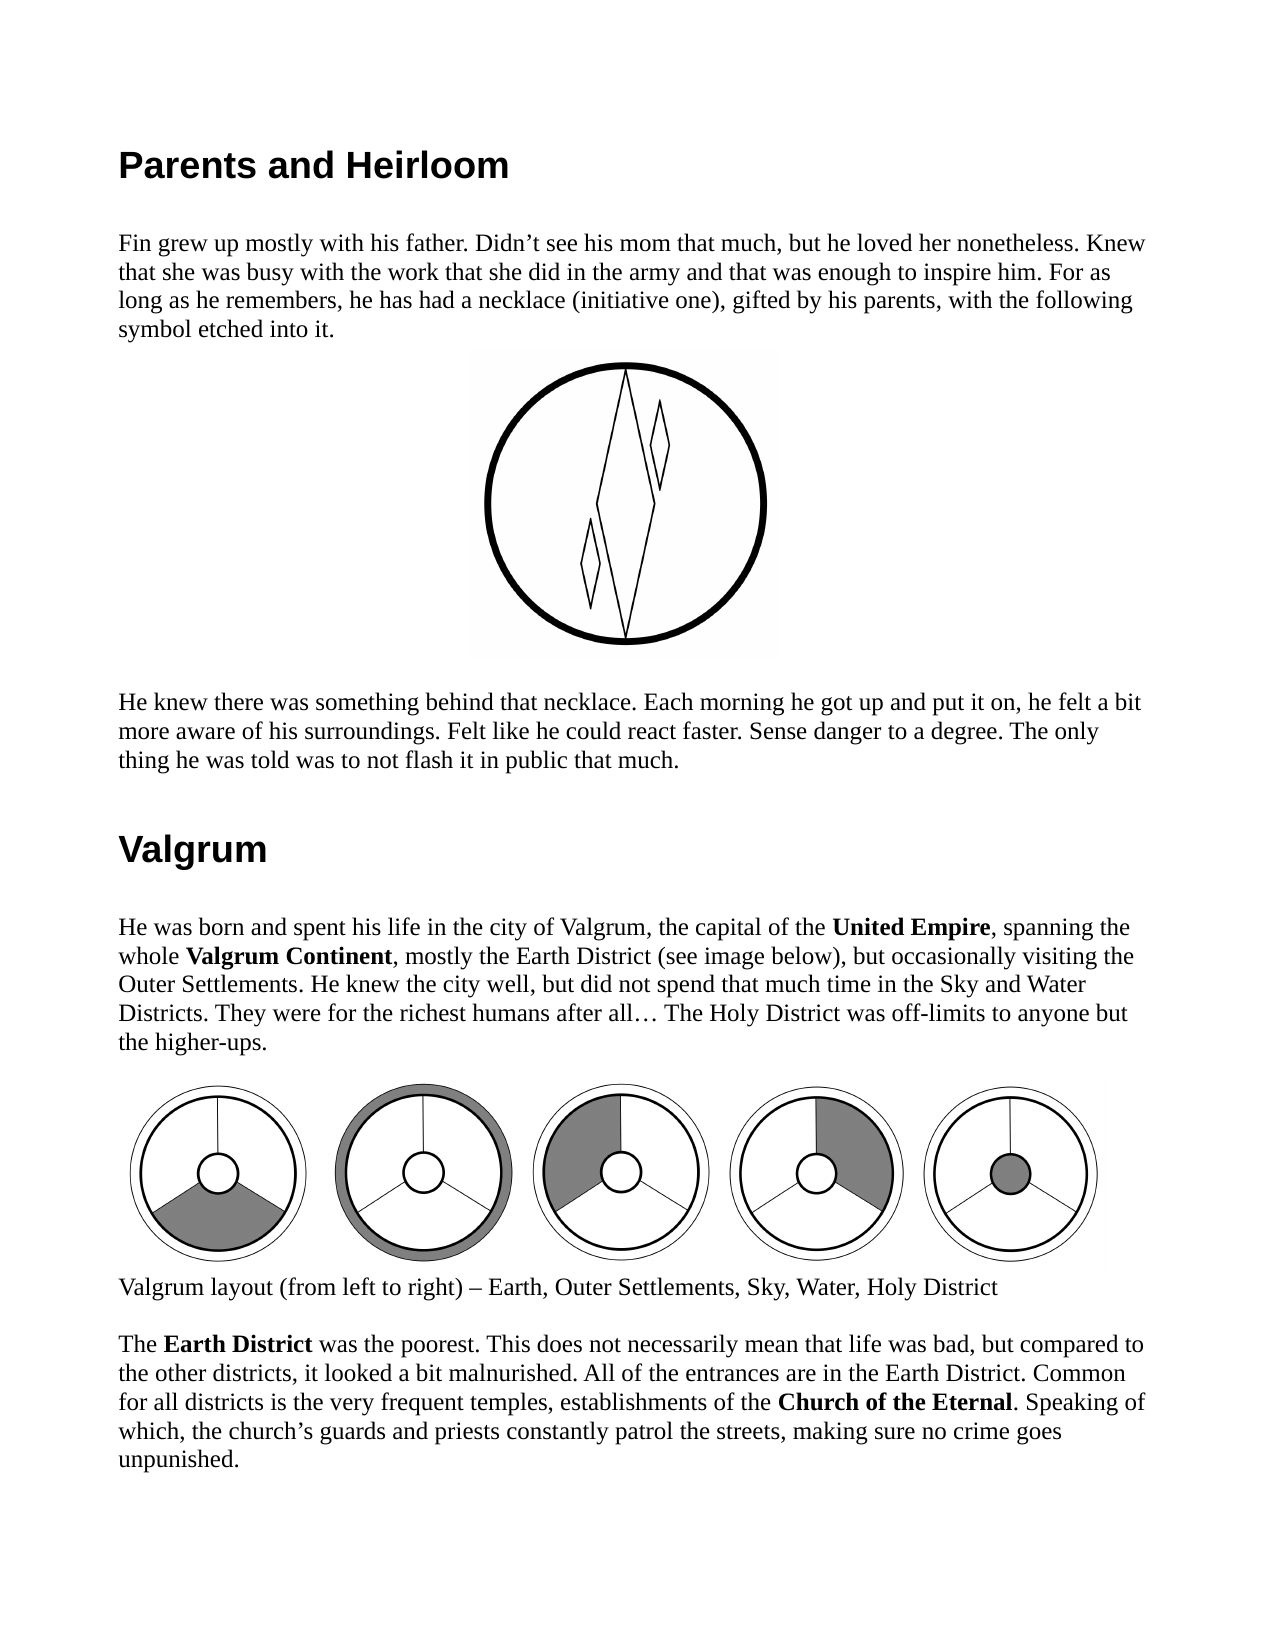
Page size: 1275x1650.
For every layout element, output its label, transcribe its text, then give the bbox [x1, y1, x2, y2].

text Fin grew up mostly with his father. Didn’t see his mom that much, but he loved her nonetheless. Knew that she was busy with the work that she did in the army and that was enough to inspire him. For as long as he remembers, he has had a necklace (initiative one), gifted by his parents, with the following symbol etched into it. [118, 228, 1157, 343]
picture [120, 1075, 317, 1272]
subtitle Valgrum [118, 827, 1157, 871]
picture [470, 348, 780, 659]
text He knew there was something behind that necklace. Each morning he got up and put it on, he felt a bit more aware of his surroundings. Felt like he could react faster. Sense danger to a degree. The only thing he was told was to not flash it in public that much. [118, 687, 1157, 773]
text The Earth District was the poorest. This does not necessarily mean that life was bad, but compared to the other districts, it looked a bit malnurished. All of the entrances are in the Earth District. Common for all districts is the very frequent temples, establishments of the Church of the Eternal. Speaking of which, the church’s guards and priests constantly patrol the streets, making sure no crime goes unpunished. [118, 1329, 1157, 1473]
picture [324, 1073, 1108, 1272]
subtitle Parents and Heirloom [118, 143, 1157, 187]
text Valgrum layout (from left to right) – Earth, Outer Settlements, Sky, Water, Holy District [118, 1056, 1157, 1301]
text He was born and spent his life in the city of Valgrum, the capital of the United Empire, spanning the whole Valgrum Continent, mostly the Earth District (see image below), but occasionally visiting the Outer Settlements. He knew the city well, but did not spend that much time in the Sky and Water Districts. They were for the richest humans after all… The Holy District was off-limits to anyone but the higher-ups. [118, 912, 1157, 1056]
